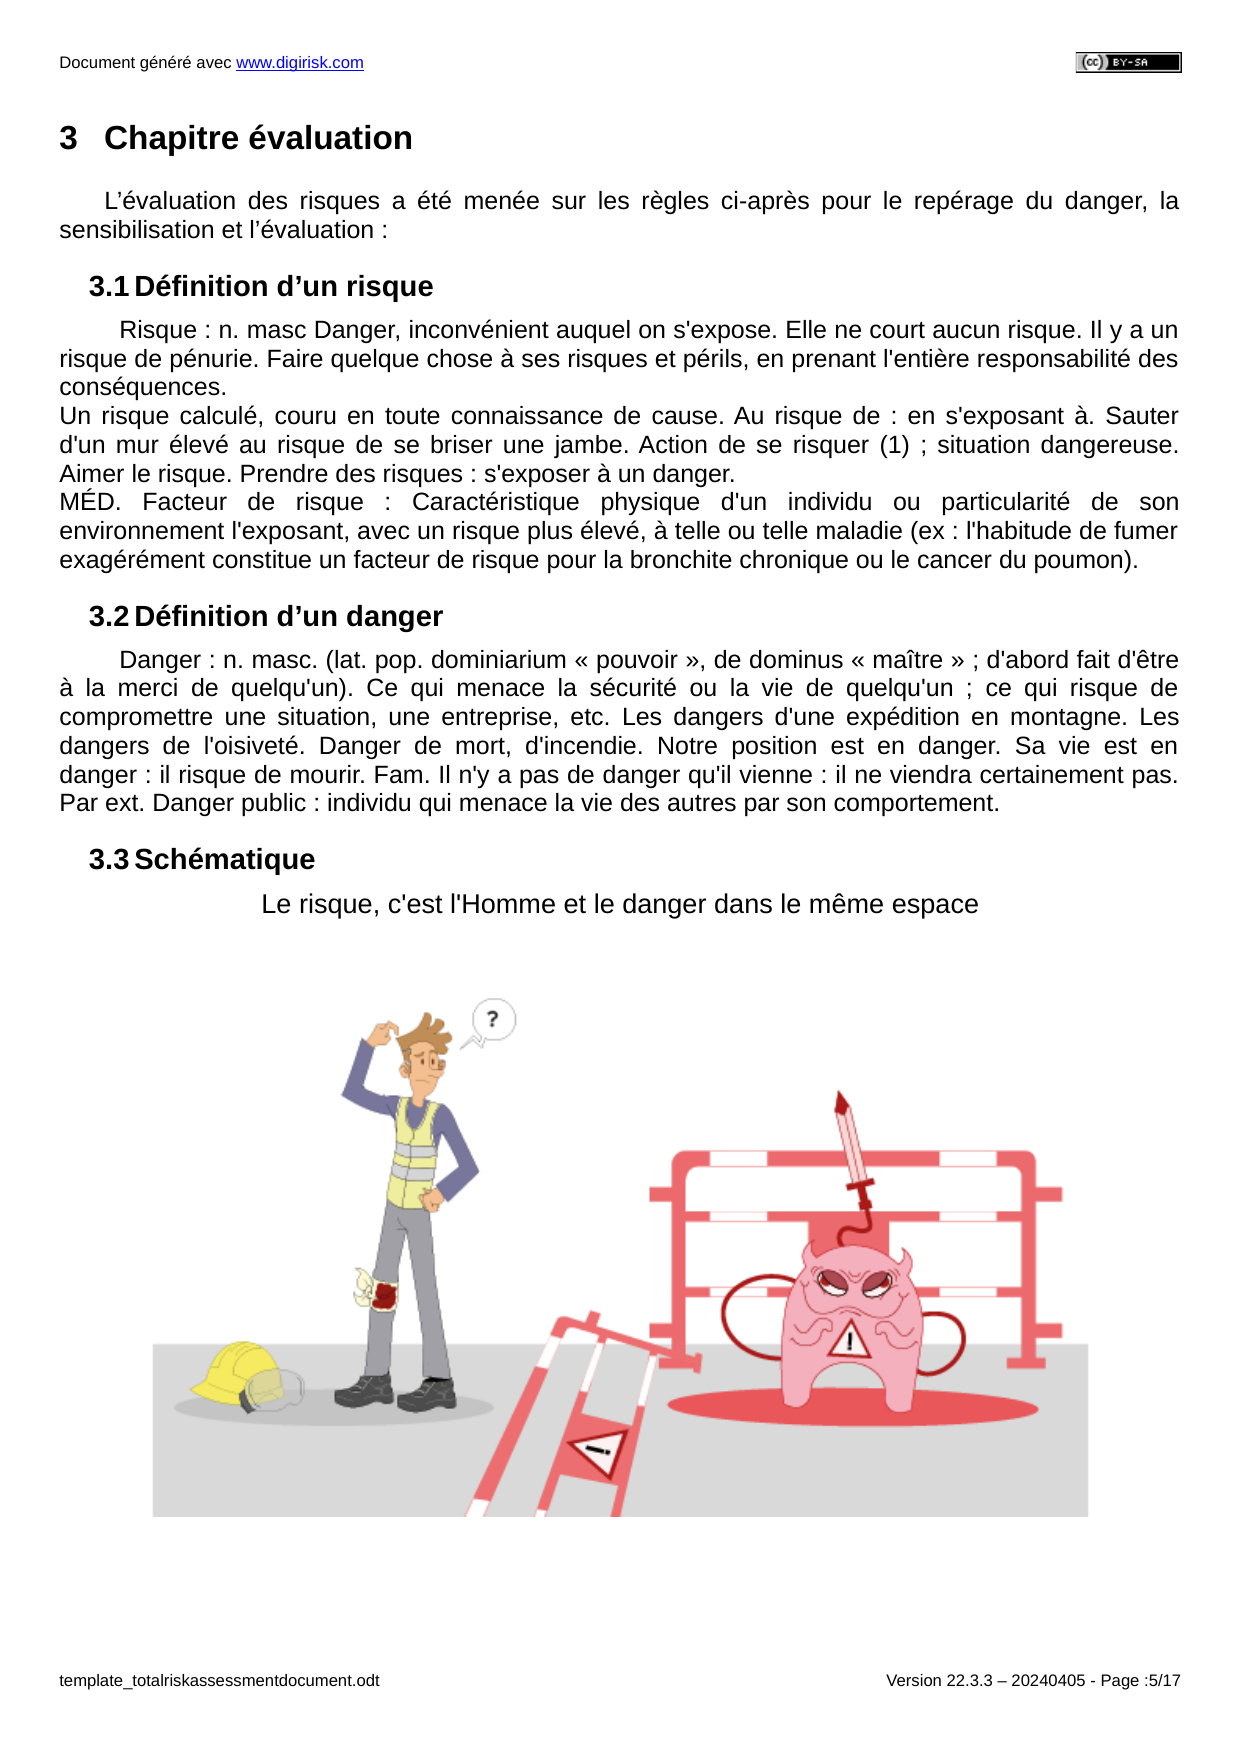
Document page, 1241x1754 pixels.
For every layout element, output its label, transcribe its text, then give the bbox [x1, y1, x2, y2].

subtitle Chapitre évaluation [59, 118, 1181, 157]
subtitle Définition d’un risque [89, 269, 1181, 302]
text Danger : n. masc. (lat. pop. dominiarium « pouvoir », de dominus « maître » ; d'abord fait d'être à la merci de quelqu'un). Ce qui menace la sécurité ou la vie de quelqu'un ; ce qui risque de compromettre une situation, une entreprise, etc. Les dangers d'une expédition en montagne. Les dangers de l'oisiveté. Danger de mort, d'incendie. Notre position est en danger. Sa vie est en danger : il risque de mourir. Fam. Il n'y a pas de danger qu'il vienne : il ne viendra certainement pas. Par ext. Danger public : individu qui menace la vie des autres par son comportement. [59, 644, 1181, 817]
text MÉD. Facteur de risque : Caractéristique physique d'un individu ou particularité de son environnement l'exposant, avec un risque plus élevé, à telle ou telle maladie (ex : l'habitude de fumer exagérément constitue un facteur de risque pour la bronchite chronique ou le cancer du poumon). [59, 487, 1181, 573]
subtitle Définition d’un danger [89, 598, 1181, 632]
text Le risque, c'est l'Homme et le danger dans le même espace [59, 888, 1181, 919]
text L’évaluation des risques a été menée sur les règles ci-après pour le repérage du danger, la sensibilisation et l’évaluation : [59, 186, 1181, 244]
picture [1075, 52, 1182, 73]
text Risque : n. masc Danger, inconvénient auquel on s'expose. Elle ne court aucun risque. Il y a un risque de pénurie. Faire quelque chose à ses risques et périls, en prenant l'entière responsabilité des conséquences. [59, 315, 1181, 401]
picture [150, 950, 1090, 1517]
text Un risque calculé, couru en toute connaissance de cause. Au risque de : en s'exposant à. Sauter d'un mur élevé au risque de se briser une jambe. Action de se risquer (1) ; situation dangereuse. Aimer le risque. Prendre des risques : s'exposer à un danger. [59, 401, 1181, 487]
subtitle Schématique [89, 842, 1181, 876]
